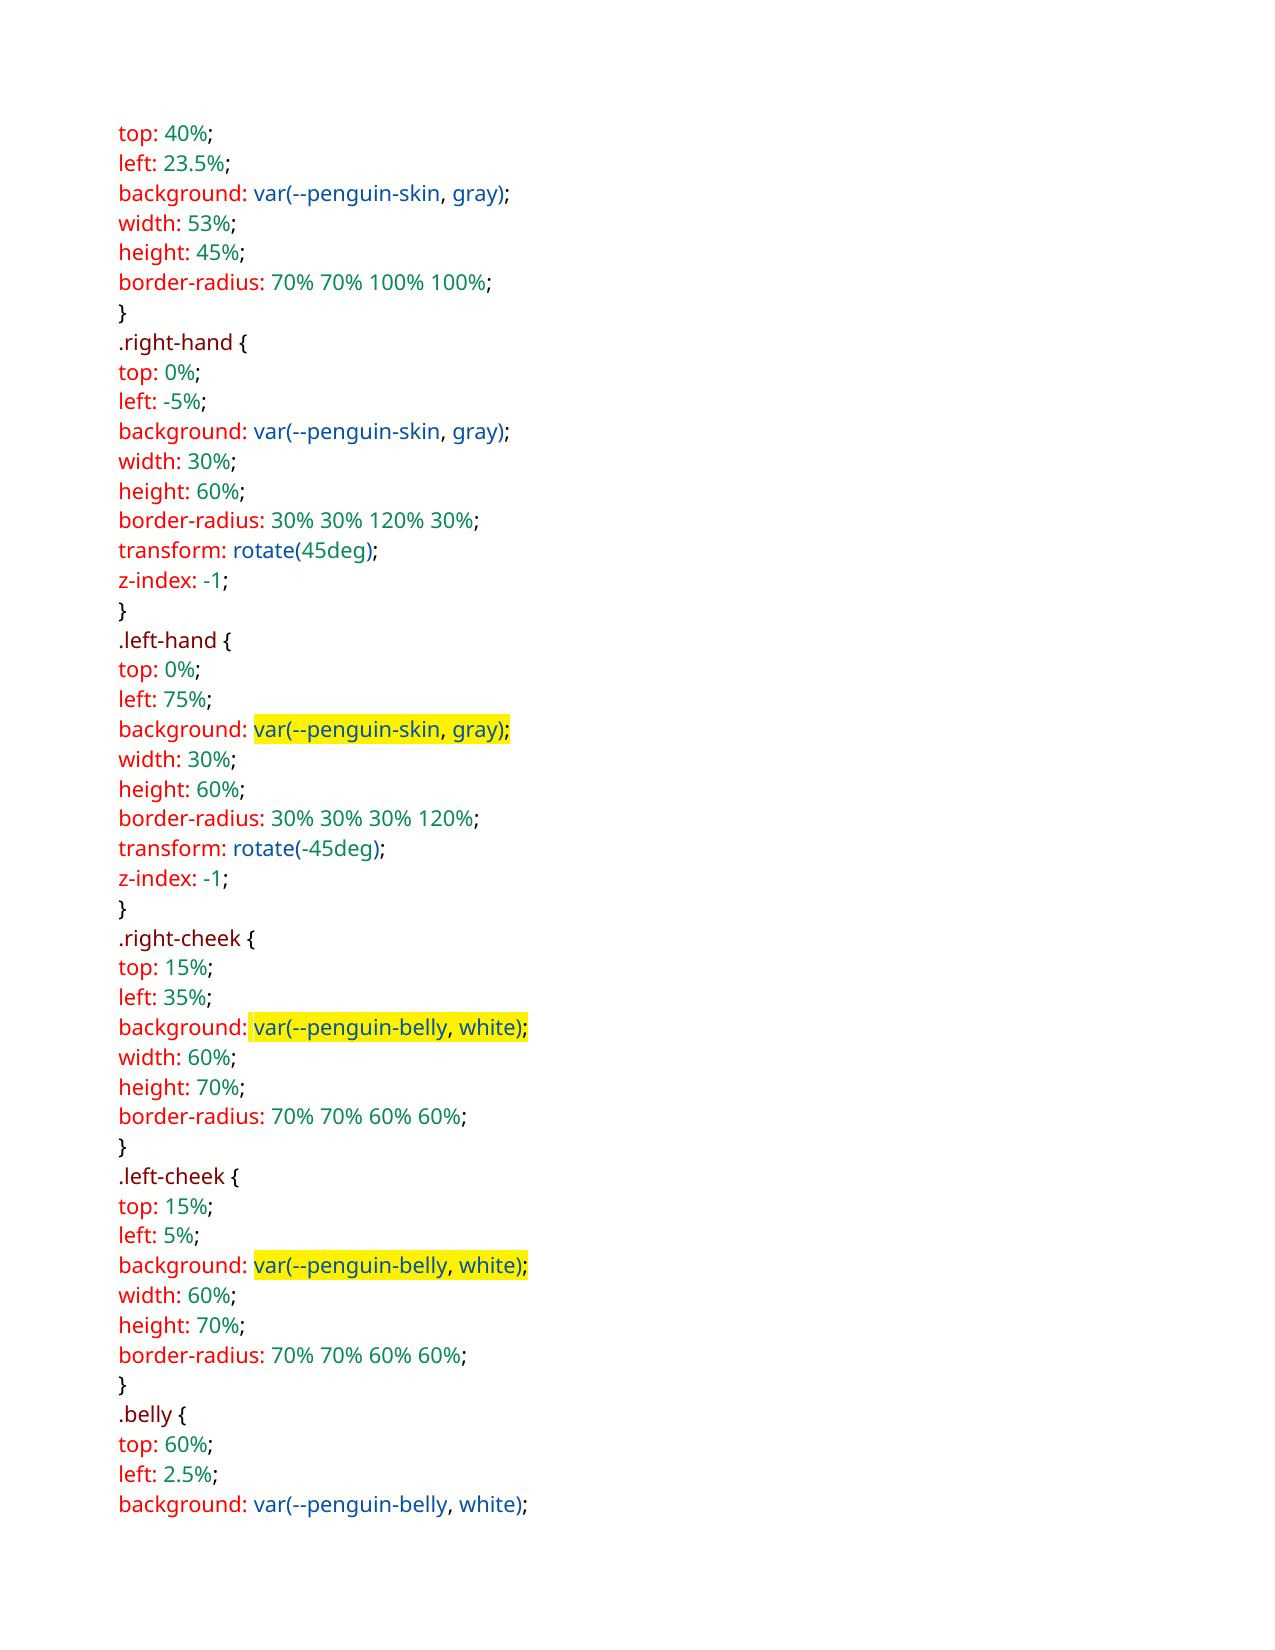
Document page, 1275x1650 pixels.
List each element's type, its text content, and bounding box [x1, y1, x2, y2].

text .right-cheek { [118, 922, 1157, 952]
text } [118, 297, 1157, 327]
text left: 5%; [118, 1220, 1157, 1250]
text transform: rotate(-45deg); [118, 833, 1157, 863]
text .left-cheek { [118, 1161, 1157, 1191]
text border-radius: 70% 70% 60% 60%; [118, 1101, 1157, 1131]
text background: var(--penguin-belly, white); [118, 1488, 1157, 1518]
text height: 45%; [118, 237, 1157, 267]
text left: -5%; [118, 386, 1157, 416]
text height: 70%; [118, 1071, 1157, 1101]
text .left-hand { [118, 624, 1157, 654]
text top: 60%; [118, 1429, 1157, 1459]
text } [118, 595, 1157, 624]
text left: 23.5%; [118, 148, 1157, 178]
text background: var(--penguin-skin, gray); [118, 714, 1157, 744]
text .belly { [118, 1399, 1157, 1429]
text background: var(--penguin-belly, white); [118, 1250, 1157, 1280]
text .right-hand { [118, 327, 1157, 356]
text top: 0%; [118, 654, 1157, 684]
text background: var(--penguin-skin, gray); [118, 416, 1157, 446]
text height: 70%; [118, 1310, 1157, 1339]
text top: 0%; [118, 356, 1157, 386]
text top: 15%; [118, 952, 1157, 982]
text background: var(--penguin-belly, white); [118, 1012, 1157, 1042]
text top: 40%; [118, 118, 1157, 148]
text } [118, 1131, 1157, 1161]
text z-index: -1; [118, 863, 1157, 893]
text left: 2.5%; [118, 1459, 1157, 1488]
text } [118, 1369, 1157, 1399]
text height: 60%; [118, 476, 1157, 505]
text transform: rotate(45deg); [118, 535, 1157, 565]
text width: 60%; [118, 1042, 1157, 1071]
text left: 35%; [118, 982, 1157, 1012]
text width: 53%; [118, 207, 1157, 237]
text border-radius: 70% 70% 60% 60%; [118, 1339, 1157, 1369]
text left: 75%; [118, 684, 1157, 714]
text top: 15%; [118, 1191, 1157, 1220]
text } [118, 893, 1157, 922]
text width: 30%; [118, 446, 1157, 476]
text border-radius: 30% 30% 30% 120%; [118, 803, 1157, 833]
text border-radius: 70% 70% 100% 100%; [118, 267, 1157, 297]
text z-index: -1; [118, 565, 1157, 595]
text width: 30%; [118, 744, 1157, 773]
text height: 60%; [118, 773, 1157, 803]
text width: 60%; [118, 1280, 1157, 1310]
text border-radius: 30% 30% 120% 30%; [118, 505, 1157, 535]
text background: var(--penguin-skin, gray); [118, 178, 1157, 207]
